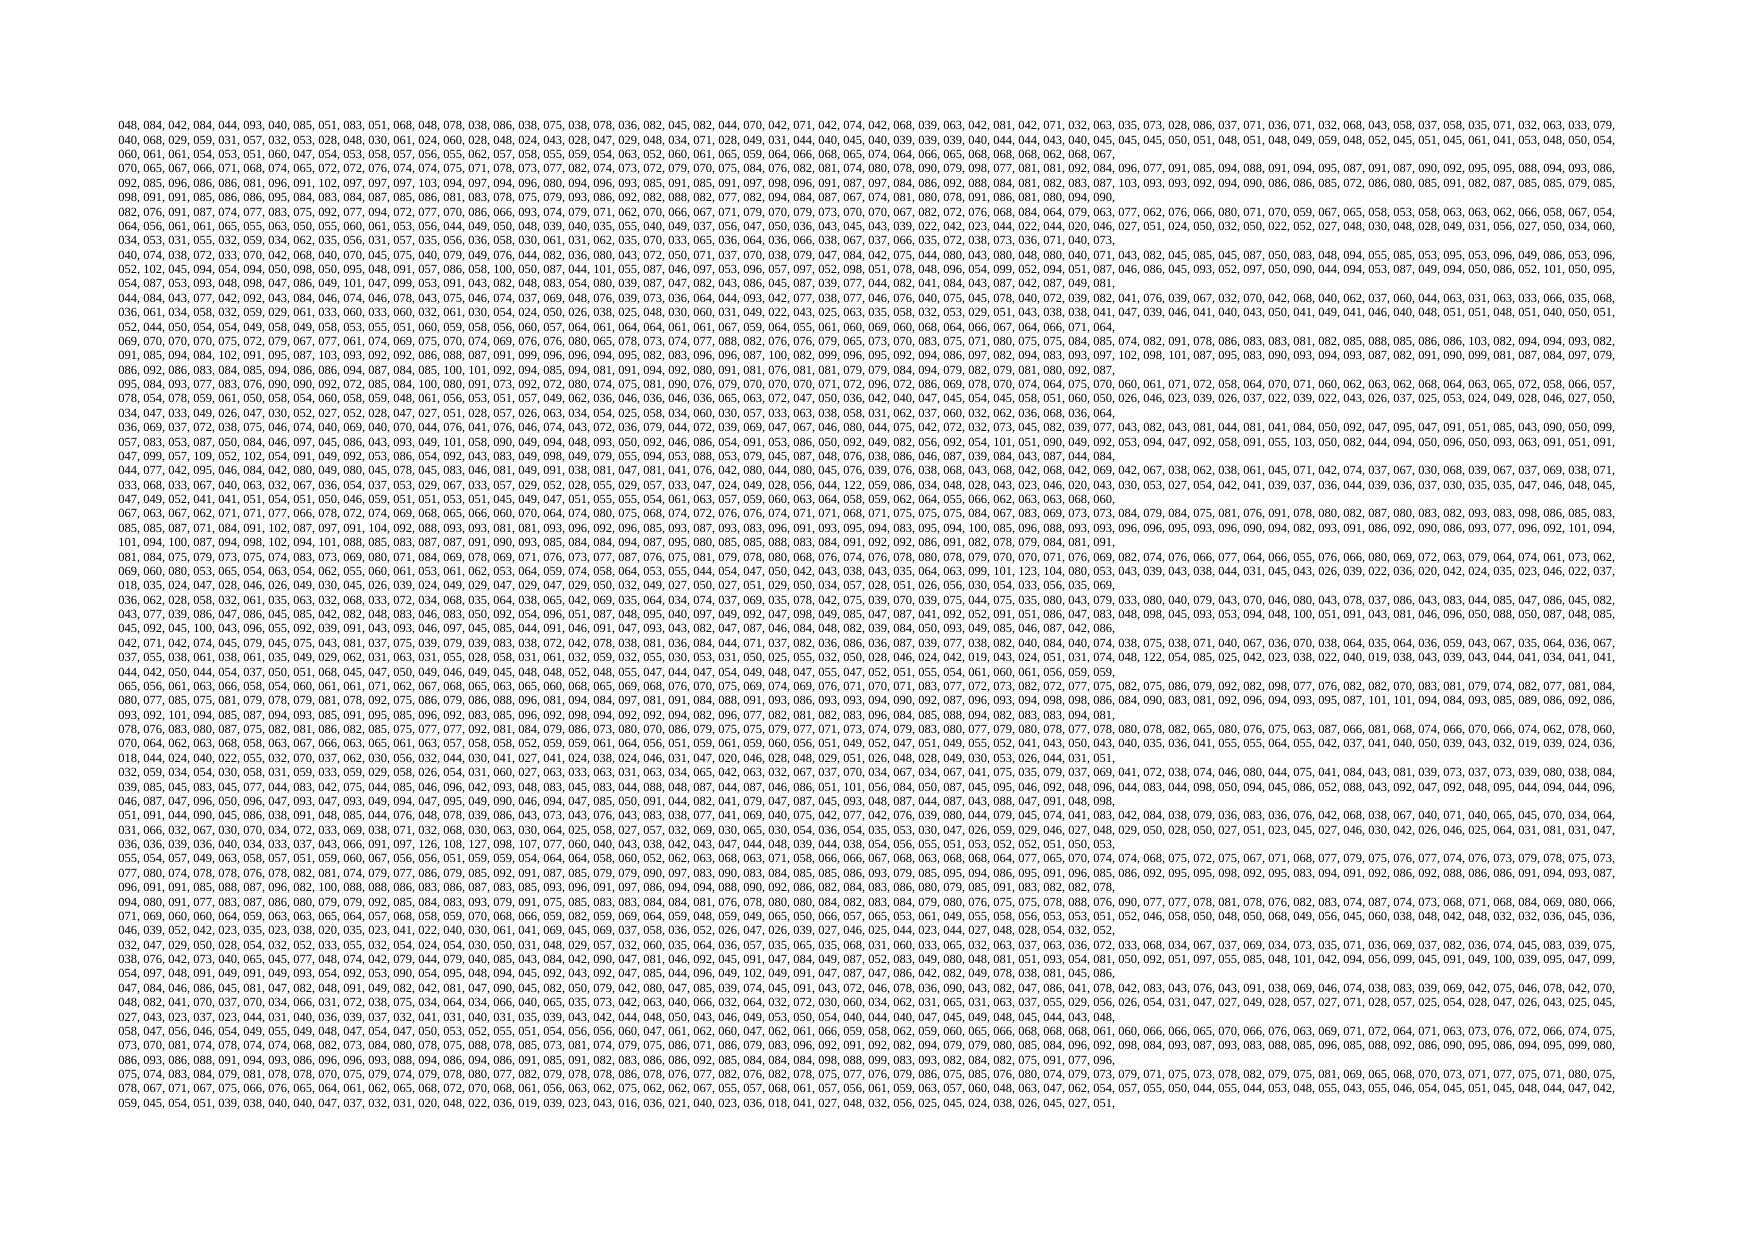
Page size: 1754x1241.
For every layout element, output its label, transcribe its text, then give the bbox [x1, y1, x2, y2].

text 032, 059, 034, 054, 030, 058, 031, 059, 033, 059, 029, 058, 026, 054, 031, 060, 027, 063, 033, 063, 031, 063, 034, 065, 042, 063, 032, 067, 037, 070, 034, 067, 034, 067, 041, 075, 035, 079, 037, 069, 041, 072, 038, 074, 046, 080, 044, 075, 041, 084, 043, 081, 039, 073, 037, 073, 039, 080, 038, 084, 039, 085, 045, 083, 045, 077, 044, 083, 042, 075, 044, 085, 046, 096, 042, 093, 048, 083, 045, 083, 044, 088, 048, 087, 044, 087, 046, 086, 051, 101, 056, 084, 050, 087, 045, 095, 046, 092, 048, 096, 044, 083, 044, 098, 050, 094, 045, 086, 052, 088, 043, 092, 047, 092, 048, 095, 044, 094, 044, 096, 046, 087, 047, 096, 050, 096, 047, 093, 047, 093, 049, 094, 047, 095, 049, 090, 046, 094, 047, 085, 050, 091, 044, 082, 041, 079, 047, 087, 045, 093, 048, 087, 044, 087, 043, 088, 047, 091, 048, 098, [118, 765, 1635, 808]
text 070, 065, 067, 066, 071, 068, 074, 065, 072, 072, 076, 074, 074, 075, 071, 078, 073, 077, 082, 074, 073, 072, 079, 070, 075, 084, 076, 082, 081, 074, 080, 078, 090, 079, 098, 077, 081, 081, 092, 084, 096, 077, 091, 085, 094, 088, 091, 094, 095, 087, 091, 087, 090, 092, 095, 095, 088, 094, 093, 086, 092, 085, 096, 086, 086, 081, 096, 091, 102, 097, 097, 097, 103, 094, 097, 094, 096, 080, 094, 096, 093, 085, 091, 085, 091, 097, 098, 096, 091, 087, 097, 084, 086, 092, 088, 084, 081, 082, 083, 087, 103, 093, 093, 092, 094, 090, 086, 086, 085, 072, 086, 080, 085, 091, 082, 087, 085, 085, 079, 085, 098, 091, 091, 085, 086, 086, 095, 084, 083, 084, 087, 085, 086, 081, 083, 078, 075, 079, 093, 086, 092, 082, 088, 082, 077, 082, 094, 084, 087, 067, 074, 081, 080, 078, 091, 086, 081, 080, 094, 090, [118, 161, 1635, 204]
text 036, 062, 028, 058, 032, 061, 035, 063, 032, 068, 033, 072, 034, 068, 035, 064, 038, 065, 042, 069, 035, 064, 034, 074, 037, 069, 035, 078, 042, 075, 039, 070, 039, 075, 044, 075, 035, 080, 043, 079, 033, 080, 040, 079, 043, 070, 046, 080, 043, 078, 037, 086, 043, 083, 044, 085, 047, 086, 045, 082, 043, 077, 039, 086, 047, 086, 045, 085, 042, 082, 048, 083, 046, 083, 050, 092, 054, 096, 051, 087, 048, 095, 040, 097, 049, 092, 047, 098, 049, 085, 047, 087, 041, 092, 052, 091, 051, 086, 047, 083, 048, 098, 045, 093, 053, 094, 048, 100, 051, 091, 043, 081, 046, 096, 050, 088, 050, 087, 048, 085, 045, 092, 045, 100, 043, 096, 055, 092, 039, 091, 043, 093, 046, 097, 045, 085, 044, 091, 046, 091, 047, 093, 043, 082, 047, 087, 046, 084, 048, 082, 039, 084, 050, 093, 049, 085, 046, 087, 042, 086, [118, 592, 1635, 636]
text 048, 084, 042, 084, 044, 093, 040, 085, 051, 083, 051, 068, 048, 078, 038, 086, 038, 075, 038, 078, 036, 082, 045, 082, 044, 070, 042, 071, 042, 074, 042, 068, 039, 063, 042, 081, 042, 071, 032, 063, 035, 073, 028, 086, 037, 071, 036, 071, 032, 068, 043, 058, 037, 058, 035, 071, 032, 063, 033, 079, 040, 068, 029, 059, 031, 057, 032, 053, 028, 048, 030, 061, 024, 060, 028, 048, 024, 043, 028, 047, 029, 048, 034, 071, 028, 049, 031, 044, 040, 045, 040, 039, 039, 039, 040, 044, 044, 043, 040, 045, 045, 045, 050, 051, 048, 051, 048, 049, 059, 048, 052, 045, 051, 045, 061, 041, 053, 048, 050, 054, 060, 061, 061, 054, 053, 051, 060, 047, 054, 053, 058, 057, 056, 055, 062, 057, 058, 055, 059, 054, 063, 052, 060, 061, 065, 059, 064, 066, 068, 065, 074, 064, 066, 065, 068, 068, 068, 062, 068, 067, [118, 118, 1635, 161]
text 040, 074, 038, 072, 033, 070, 042, 068, 040, 070, 045, 075, 040, 079, 049, 076, 044, 082, 036, 080, 043, 072, 050, 071, 037, 070, 038, 079, 047, 084, 042, 075, 044, 080, 043, 080, 048, 080, 040, 071, 043, 082, 045, 085, 045, 087, 050, 083, 048, 094, 055, 085, 053, 095, 053, 096, 049, 086, 053, 096, 052, 102, 045, 094, 054, 094, 050, 098, 050, 095, 048, 091, 057, 086, 058, 100, 050, 087, 044, 101, 055, 087, 046, 097, 053, 096, 057, 097, 052, 098, 051, 078, 048, 096, 054, 099, 052, 094, 051, 087, 046, 086, 045, 093, 052, 097, 050, 090, 044, 094, 053, 087, 049, 094, 050, 086, 052, 101, 050, 095, 054, 087, 053, 093, 048, 098, 047, 086, 049, 101, 047, 099, 053, 091, 043, 082, 048, 083, 054, 080, 039, 087, 047, 082, 043, 086, 045, 087, 039, 077, 044, 082, 041, 084, 043, 087, 042, 087, 049, 081, [118, 247, 1635, 291]
text 069, 070, 070, 070, 075, 072, 079, 067, 077, 061, 074, 069, 075, 070, 074, 069, 076, 076, 080, 065, 078, 073, 074, 077, 088, 082, 076, 076, 079, 065, 073, 070, 083, 075, 071, 080, 075, 075, 084, 085, 074, 082, 091, 078, 086, 083, 083, 081, 082, 085, 088, 085, 086, 086, 103, 082, 094, 094, 093, 082, 091, 085, 094, 084, 102, 091, 095, 087, 103, 093, 092, 092, 086, 088, 087, 091, 099, 096, 096, 094, 095, 082, 083, 096, 096, 087, 100, 082, 099, 096, 095, 092, 094, 086, 097, 082, 094, 083, 093, 097, 102, 098, 101, 087, 095, 083, 090, 093, 094, 093, 087, 082, 091, 090, 099, 081, 087, 084, 097, 079, 086, 092, 086, 083, 084, 085, 094, 086, 086, 094, 087, 084, 085, 100, 101, 092, 094, 085, 094, 081, 091, 094, 092, 080, 091, 081, 076, 081, 081, 079, 079, 084, 094, 079, 082, 079, 081, 080, 092, 087, [118, 334, 1635, 377]
text 044, 077, 042, 095, 046, 084, 042, 080, 049, 080, 045, 078, 045, 083, 046, 081, 049, 091, 038, 081, 047, 081, 041, 076, 042, 080, 044, 080, 045, 076, 039, 076, 038, 068, 043, 068, 042, 068, 042, 069, 042, 067, 038, 062, 038, 061, 045, 071, 042, 074, 037, 067, 030, 068, 039, 067, 037, 069, 038, 071, 033, 068, 033, 067, 040, 063, 032, 067, 036, 054, 037, 053, 029, 067, 033, 057, 029, 052, 028, 055, 029, 057, 033, 047, 024, 049, 028, 056, 044, 122, 059, 086, 034, 048, 028, 043, 023, 046, 020, 043, 030, 053, 027, 054, 042, 041, 039, 037, 036, 044, 039, 036, 037, 030, 035, 035, 047, 046, 048, 045, 047, 049, 052, 041, 041, 051, 054, 051, 050, 046, 059, 051, 051, 053, 051, 045, 049, 047, 051, 055, 055, 054, 061, 063, 057, 059, 060, 063, 064, 058, 059, 062, 064, 055, 066, 062, 063, 063, 068, 060, [118, 463, 1635, 506]
text 075, 074, 083, 084, 079, 081, 078, 078, 070, 075, 079, 074, 079, 078, 080, 077, 082, 079, 078, 078, 086, 078, 076, 077, 082, 076, 082, 078, 075, 077, 076, 079, 086, 075, 085, 076, 080, 074, 079, 073, 079, 071, 075, 073, 078, 082, 079, 075, 081, 069, 065, 068, 070, 073, 071, 077, 075, 071, 080, 075, 078, 067, 071, 067, 075, 066, 076, 065, 064, 061, 062, 065, 068, 072, 070, 068, 061, 056, 063, 062, 075, 062, 062, 067, 055, 057, 068, 061, 057, 056, 061, 059, 063, 057, 060, 048, 063, 047, 062, 054, 057, 055, 050, 044, 055, 044, 053, 048, 055, 043, 055, 046, 054, 045, 051, 045, 048, 044, 047, 042, 059, 045, 054, 051, 039, 038, 040, 040, 047, 037, 032, 031, 020, 048, 022, 036, 019, 039, 023, 043, 016, 036, 021, 040, 023, 036, 018, 041, 027, 048, 032, 056, 025, 045, 024, 038, 026, 045, 027, 051, [118, 1067, 1635, 1110]
text 055, 054, 057, 049, 063, 058, 057, 051, 059, 060, 067, 056, 056, 051, 059, 059, 054, 064, 064, 058, 060, 052, 062, 063, 068, 063, 071, 058, 066, 066, 067, 068, 063, 068, 068, 064, 077, 065, 070, 074, 074, 068, 075, 072, 075, 067, 071, 068, 077, 079, 075, 076, 077, 074, 076, 073, 079, 078, 075, 073, 077, 080, 074, 078, 078, 076, 078, 082, 081, 074, 079, 077, 086, 079, 085, 092, 091, 087, 085, 079, 079, 090, 097, 083, 090, 083, 084, 085, 085, 086, 093, 079, 085, 095, 094, 086, 095, 091, 096, 085, 086, 092, 095, 095, 098, 092, 095, 083, 094, 091, 092, 086, 092, 088, 086, 086, 091, 094, 093, 087, 096, 091, 091, 085, 088, 087, 096, 082, 100, 088, 088, 086, 083, 086, 087, 083, 085, 093, 096, 091, 097, 086, 094, 094, 088, 090, 092, 086, 082, 084, 083, 086, 080, 079, 085, 091, 083, 082, 082, 078, [118, 851, 1635, 894]
text 067, 063, 067, 062, 071, 071, 077, 066, 078, 072, 074, 069, 068, 065, 066, 060, 070, 064, 074, 080, 075, 068, 074, 072, 076, 076, 074, 071, 071, 068, 071, 075, 075, 075, 084, 067, 083, 069, 073, 073, 084, 079, 084, 075, 081, 076, 091, 078, 080, 082, 087, 080, 083, 082, 093, 083, 098, 086, 085, 083, 085, 085, 087, 071, 084, 091, 102, 087, 097, 091, 104, 092, 088, 093, 093, 081, 081, 093, 096, 092, 096, 085, 093, 087, 093, 083, 096, 091, 093, 095, 094, 083, 095, 094, 100, 085, 096, 088, 093, 093, 096, 096, 095, 093, 096, 090, 094, 082, 093, 091, 086, 092, 090, 086, 093, 077, 096, 092, 101, 094, 101, 094, 100, 087, 094, 098, 102, 094, 101, 088, 085, 083, 087, 087, 091, 090, 093, 085, 084, 084, 094, 087, 095, 080, 085, 085, 088, 083, 084, 091, 092, 092, 086, 091, 082, 078, 079, 084, 081, 091, [118, 506, 1635, 549]
text 058, 047, 056, 046, 054, 049, 055, 049, 048, 047, 054, 047, 050, 053, 052, 055, 051, 054, 056, 056, 060, 047, 061, 062, 060, 047, 062, 061, 066, 059, 058, 062, 059, 060, 065, 066, 068, 068, 068, 061, 060, 066, 066, 065, 070, 066, 076, 063, 069, 071, 072, 064, 071, 063, 073, 076, 072, 066, 074, 075, 073, 070, 081, 074, 078, 074, 074, 068, 082, 073, 084, 080, 078, 075, 088, 078, 085, 073, 081, 074, 079, 075, 086, 071, 086, 079, 083, 096, 092, 091, 092, 082, 094, 079, 079, 080, 085, 084, 096, 092, 098, 084, 093, 087, 093, 083, 088, 085, 096, 085, 088, 092, 086, 090, 095, 086, 094, 095, 099, 080, 086, 093, 086, 088, 091, 094, 093, 086, 096, 096, 093, 088, 094, 086, 094, 086, 091, 085, 091, 082, 083, 086, 086, 092, 085, 084, 084, 084, 098, 088, 099, 083, 093, 082, 084, 082, 075, 091, 077, 096, [118, 1024, 1635, 1067]
text 082, 076, 091, 087, 074, 077, 083, 075, 092, 077, 094, 072, 077, 070, 086, 066, 093, 074, 079, 071, 062, 070, 066, 067, 071, 079, 070, 079, 073, 070, 070, 067, 082, 072, 076, 068, 084, 064, 079, 063, 077, 062, 076, 066, 080, 071, 070, 059, 067, 065, 058, 053, 058, 063, 063, 062, 066, 058, 067, 054, 064, 056, 061, 061, 065, 055, 063, 050, 055, 060, 061, 053, 056, 044, 049, 050, 048, 039, 040, 035, 055, 040, 049, 037, 056, 047, 050, 036, 043, 045, 043, 039, 022, 042, 023, 044, 022, 044, 020, 046, 027, 051, 024, 050, 032, 050, 022, 052, 027, 048, 030, 048, 028, 049, 031, 056, 027, 050, 034, 060, 034, 053, 031, 055, 032, 059, 034, 062, 035, 056, 031, 057, 035, 056, 036, 058, 030, 061, 031, 062, 035, 070, 033, 065, 036, 064, 036, 066, 038, 067, 037, 066, 035, 072, 038, 073, 036, 071, 040, 073, [118, 204, 1635, 247]
text 042, 071, 042, 074, 045, 079, 045, 075, 043, 081, 037, 075, 039, 079, 039, 083, 038, 072, 042, 078, 038, 081, 036, 084, 044, 071, 037, 082, 036, 086, 036, 087, 039, 077, 038, 082, 040, 084, 040, 074, 038, 075, 038, 071, 040, 067, 036, 070, 038, 064, 035, 064, 036, 059, 043, 067, 035, 064, 036, 067, 037, 055, 038, 061, 038, 061, 035, 049, 029, 062, 031, 063, 031, 055, 028, 058, 031, 061, 032, 059, 032, 055, 030, 053, 031, 050, 025, 055, 032, 050, 028, 046, 024, 042, 019, 043, 024, 051, 031, 074, 048, 122, 054, 085, 025, 042, 023, 038, 022, 040, 019, 038, 043, 039, 043, 044, 041, 034, 041, 041, 044, 042, 050, 044, 054, 037, 050, 051, 068, 045, 047, 050, 049, 046, 049, 045, 048, 048, 052, 048, 055, 047, 044, 047, 054, 049, 048, 047, 055, 047, 052, 051, 055, 054, 061, 060, 061, 056, 059, 059, [118, 636, 1635, 679]
text 065, 056, 061, 063, 066, 058, 054, 060, 061, 061, 071, 062, 067, 068, 065, 063, 065, 060, 068, 065, 069, 068, 076, 070, 075, 069, 074, 069, 076, 071, 070, 071, 083, 077, 072, 073, 082, 072, 077, 075, 082, 075, 086, 079, 092, 082, 098, 077, 076, 082, 082, 070, 083, 081, 079, 074, 082, 077, 081, 084, 080, 077, 085, 075, 081, 079, 078, 079, 081, 078, 092, 075, 086, 079, 086, 088, 096, 081, 094, 084, 097, 081, 091, 084, 088, 091, 093, 086, 093, 093, 094, 090, 092, 087, 096, 093, 094, 098, 098, 086, 084, 090, 083, 081, 092, 096, 094, 093, 095, 087, 101, 101, 094, 084, 093, 085, 089, 086, 092, 086, 093, 092, 101, 094, 085, 087, 094, 093, 085, 091, 095, 085, 096, 092, 083, 085, 096, 092, 098, 094, 092, 092, 094, 082, 096, 077, 082, 081, 082, 083, 096, 084, 085, 088, 094, 082, 083, 083, 094, 081, [118, 679, 1635, 722]
text 051, 091, 044, 090, 045, 086, 038, 091, 048, 085, 044, 076, 048, 078, 039, 086, 043, 073, 043, 076, 043, 083, 038, 077, 041, 069, 040, 075, 042, 077, 042, 076, 039, 080, 044, 079, 045, 074, 041, 083, 042, 084, 038, 079, 036, 083, 036, 076, 042, 068, 038, 067, 040, 071, 040, 065, 045, 070, 034, 064, 031, 066, 032, 067, 030, 070, 034, 072, 033, 069, 038, 071, 032, 068, 030, 063, 030, 064, 025, 058, 027, 057, 032, 069, 030, 065, 030, 054, 036, 054, 035, 053, 030, 047, 026, 059, 029, 046, 027, 048, 029, 050, 028, 050, 027, 051, 023, 045, 027, 046, 030, 042, 026, 046, 025, 064, 031, 081, 031, 047, 036, 036, 039, 036, 040, 034, 033, 037, 043, 066, 091, 097, 126, 108, 127, 098, 107, 077, 060, 040, 043, 038, 042, 043, 047, 044, 048, 039, 044, 038, 054, 056, 055, 051, 053, 052, 052, 051, 050, 053, [118, 808, 1635, 851]
text 095, 084, 093, 077, 083, 076, 090, 090, 092, 072, 085, 084, 100, 080, 091, 073, 092, 072, 080, 074, 075, 081, 090, 076, 079, 070, 070, 070, 071, 072, 096, 072, 086, 069, 078, 070, 074, 064, 075, 070, 060, 061, 071, 072, 058, 064, 070, 071, 060, 062, 063, 062, 068, 064, 063, 065, 072, 058, 066, 057, 078, 054, 078, 059, 061, 050, 058, 054, 060, 058, 059, 048, 061, 056, 053, 051, 057, 049, 062, 036, 046, 036, 046, 036, 065, 063, 072, 047, 050, 036, 042, 040, 047, 045, 054, 045, 058, 051, 060, 050, 026, 046, 023, 039, 026, 037, 022, 039, 022, 043, 026, 037, 025, 053, 024, 049, 028, 046, 027, 050, 034, 047, 033, 049, 026, 047, 030, 052, 027, 052, 028, 047, 027, 051, 028, 057, 026, 063, 034, 054, 025, 058, 034, 060, 030, 057, 033, 063, 038, 058, 031, 062, 037, 060, 032, 062, 036, 068, 036, 064, [118, 377, 1635, 420]
text 081, 084, 075, 079, 073, 075, 074, 083, 073, 069, 080, 071, 084, 069, 078, 069, 071, 076, 073, 077, 087, 076, 075, 081, 079, 078, 080, 068, 076, 074, 076, 078, 080, 078, 079, 070, 070, 071, 076, 069, 082, 074, 076, 066, 077, 064, 066, 055, 076, 066, 080, 069, 072, 063, 079, 064, 074, 061, 073, 062, 069, 060, 080, 053, 065, 054, 063, 054, 062, 055, 060, 061, 053, 061, 062, 053, 064, 059, 074, 058, 064, 053, 055, 044, 054, 047, 050, 042, 043, 038, 043, 035, 064, 063, 099, 101, 123, 104, 080, 053, 043, 039, 043, 038, 044, 031, 045, 043, 026, 039, 022, 036, 020, 042, 024, 035, 023, 046, 022, 037, 018, 035, 024, 047, 028, 046, 026, 049, 030, 045, 026, 039, 024, 049, 029, 047, 029, 047, 029, 050, 032, 049, 027, 050, 027, 051, 029, 050, 034, 057, 028, 051, 026, 056, 030, 054, 033, 056, 035, 069, [118, 549, 1635, 592]
text 044, 084, 043, 077, 042, 092, 043, 084, 046, 074, 046, 078, 043, 075, 046, 074, 037, 069, 048, 076, 039, 073, 036, 064, 044, 093, 042, 077, 038, 077, 046, 076, 040, 075, 045, 078, 040, 072, 039, 082, 041, 076, 039, 067, 032, 070, 042, 068, 040, 062, 037, 060, 044, 063, 031, 063, 033, 066, 035, 068, 036, 061, 034, 058, 032, 059, 029, 061, 033, 060, 033, 060, 032, 061, 030, 054, 024, 050, 026, 038, 025, 048, 030, 060, 031, 049, 022, 043, 025, 063, 035, 058, 032, 053, 029, 051, 043, 038, 038, 041, 047, 039, 046, 041, 040, 043, 050, 041, 049, 041, 046, 040, 048, 051, 051, 048, 051, 040, 050, 051, 052, 044, 050, 054, 054, 049, 058, 049, 058, 053, 055, 051, 060, 059, 058, 056, 060, 057, 064, 061, 064, 064, 061, 061, 067, 059, 064, 055, 061, 060, 069, 060, 068, 064, 066, 067, 064, 066, 071, 064, [118, 291, 1635, 334]
text 078, 076, 083, 080, 087, 075, 082, 081, 086, 082, 085, 075, 077, 077, 092, 081, 084, 079, 086, 073, 080, 070, 086, 079, 075, 075, 079, 077, 071, 073, 074, 079, 083, 080, 077, 079, 080, 078, 077, 078, 080, 078, 082, 065, 080, 076, 075, 063, 087, 066, 081, 068, 074, 066, 070, 066, 074, 062, 078, 060, 070, 064, 062, 063, 068, 058, 063, 067, 066, 063, 065, 061, 063, 057, 058, 058, 052, 059, 059, 061, 064, 056, 051, 059, 061, 059, 060, 056, 051, 049, 052, 047, 051, 049, 055, 052, 041, 043, 050, 043, 040, 035, 036, 041, 055, 055, 064, 055, 042, 037, 041, 040, 050, 039, 043, 032, 019, 039, 024, 036, 018, 044, 024, 040, 022, 055, 032, 070, 037, 062, 030, 056, 032, 044, 030, 041, 027, 041, 024, 038, 024, 046, 031, 047, 020, 046, 028, 048, 029, 051, 026, 048, 028, 049, 030, 053, 026, 044, 031, 051, [118, 722, 1635, 765]
text 047, 084, 046, 086, 045, 081, 047, 082, 048, 091, 049, 082, 042, 081, 047, 090, 045, 082, 050, 079, 042, 080, 047, 085, 039, 074, 045, 091, 043, 072, 046, 078, 036, 090, 043, 082, 047, 086, 041, 078, 042, 083, 043, 076, 043, 091, 038, 069, 046, 074, 038, 083, 039, 069, 042, 075, 046, 078, 042, 070, 048, 082, 041, 070, 037, 070, 034, 066, 031, 072, 038, 075, 034, 064, 034, 066, 040, 065, 035, 073, 042, 063, 040, 066, 032, 064, 032, 072, 030, 060, 034, 062, 031, 065, 031, 063, 037, 055, 029, 056, 026, 054, 031, 047, 027, 049, 028, 057, 027, 071, 028, 057, 025, 054, 028, 047, 026, 043, 025, 045, 027, 043, 023, 037, 023, 044, 031, 040, 036, 039, 037, 032, 041, 031, 040, 031, 035, 039, 043, 042, 044, 048, 050, 043, 046, 049, 053, 050, 054, 040, 044, 040, 047, 045, 049, 048, 045, 044, 043, 048, [118, 981, 1635, 1024]
text 032, 047, 029, 050, 028, 054, 032, 052, 033, 055, 032, 054, 024, 054, 030, 050, 031, 048, 029, 057, 032, 060, 035, 064, 036, 057, 035, 065, 035, 068, 031, 060, 033, 065, 032, 063, 037, 063, 036, 072, 033, 068, 034, 067, 037, 069, 034, 073, 035, 071, 036, 069, 037, 082, 036, 074, 045, 083, 039, 075, 038, 076, 042, 073, 040, 065, 045, 077, 048, 074, 042, 079, 044, 079, 040, 085, 043, 084, 042, 090, 047, 081, 046, 092, 045, 091, 047, 084, 049, 087, 052, 083, 049, 080, 048, 081, 051, 093, 054, 081, 050, 092, 051, 097, 055, 085, 048, 101, 042, 094, 056, 099, 045, 091, 049, 100, 039, 095, 047, 099, 054, 097, 048, 091, 049, 091, 049, 093, 054, 092, 053, 090, 054, 095, 048, 094, 045, 092, 043, 092, 047, 085, 044, 096, 049, 102, 049, 091, 047, 087, 047, 086, 042, 082, 049, 078, 038, 081, 045, 086, [118, 937, 1635, 981]
text 036, 069, 037, 072, 038, 075, 046, 074, 040, 069, 040, 070, 044, 076, 041, 076, 046, 074, 043, 072, 036, 079, 044, 072, 039, 069, 047, 067, 046, 080, 044, 075, 042, 072, 032, 073, 045, 082, 039, 077, 043, 082, 043, 081, 044, 081, 041, 084, 050, 092, 047, 095, 047, 091, 051, 085, 043, 090, 050, 099, 057, 083, 053, 087, 050, 084, 046, 097, 045, 086, 043, 093, 049, 101, 058, 090, 049, 094, 048, 093, 050, 092, 046, 086, 054, 091, 053, 086, 050, 092, 049, 082, 056, 092, 054, 101, 051, 090, 049, 092, 053, 094, 047, 092, 058, 091, 055, 103, 050, 082, 044, 094, 050, 096, 050, 093, 063, 091, 051, 091, 047, 099, 057, 109, 052, 102, 054, 091, 049, 092, 053, 086, 054, 092, 043, 083, 049, 098, 049, 079, 055, 094, 053, 088, 053, 079, 045, 087, 048, 076, 038, 086, 046, 087, 039, 084, 043, 087, 044, 084, [118, 420, 1635, 463]
text 094, 080, 091, 077, 083, 087, 086, 080, 079, 079, 092, 085, 084, 083, 093, 079, 091, 075, 085, 083, 083, 084, 084, 081, 076, 078, 080, 080, 084, 082, 083, 084, 079, 080, 076, 075, 075, 078, 088, 076, 090, 077, 077, 078, 081, 078, 076, 082, 083, 074, 087, 074, 073, 068, 071, 068, 084, 069, 080, 066, 071, 069, 060, 060, 064, 059, 063, 063, 065, 064, 057, 068, 058, 059, 070, 068, 066, 059, 082, 059, 069, 064, 059, 048, 059, 049, 065, 050, 066, 057, 065, 053, 061, 049, 055, 058, 056, 053, 053, 051, 052, 046, 058, 050, 048, 050, 068, 049, 056, 045, 060, 038, 048, 042, 048, 032, 032, 036, 045, 036, 046, 039, 052, 042, 023, 035, 023, 038, 020, 035, 023, 041, 022, 040, 030, 061, 041, 069, 045, 069, 037, 058, 036, 052, 026, 047, 026, 039, 027, 046, 025, 044, 023, 044, 027, 048, 028, 054, 032, 052, [118, 894, 1635, 937]
